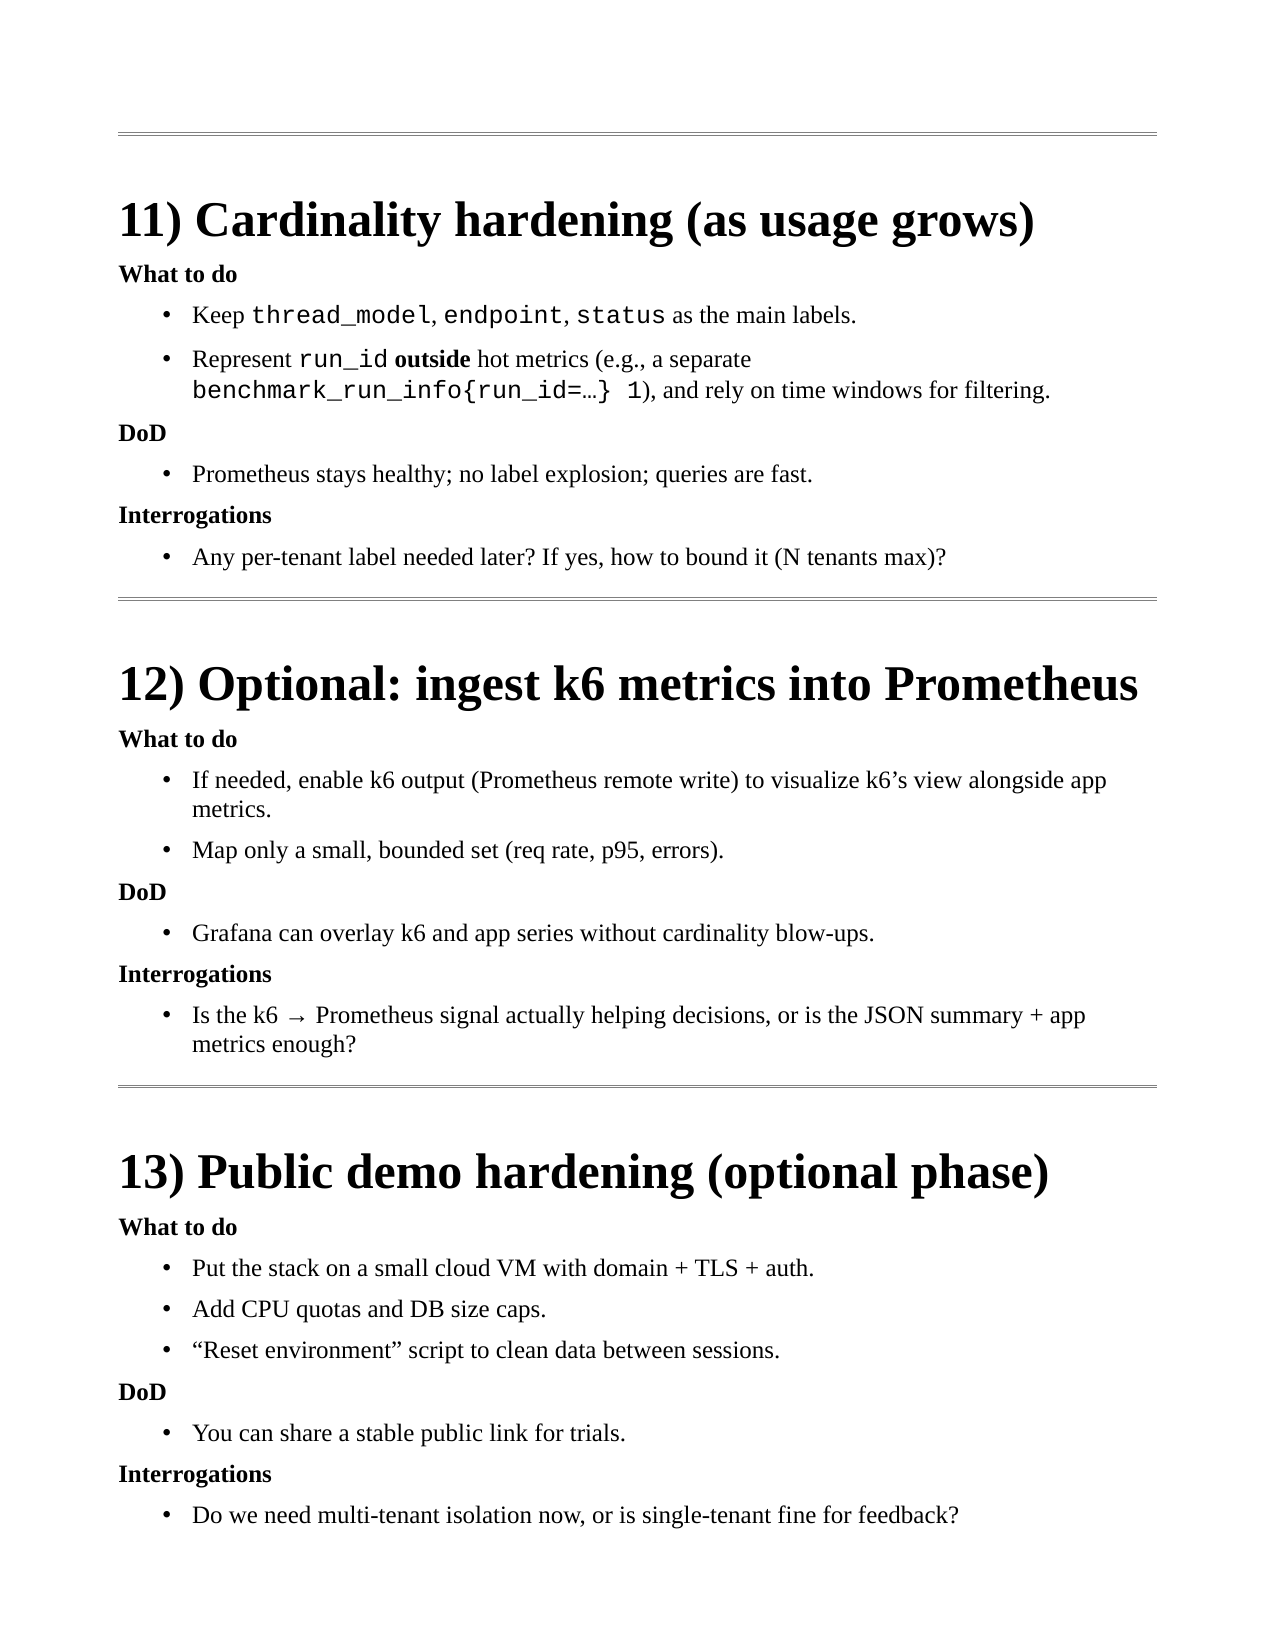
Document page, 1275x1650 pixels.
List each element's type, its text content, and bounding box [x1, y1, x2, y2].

list Add CPU quotas and DB size caps. [162, 1294, 1157, 1323]
text What to do [118, 724, 1157, 753]
list Put the stack on a small cloud VM with domain + TLS + auth. [162, 1253, 1157, 1282]
text Interrogations [118, 501, 1157, 529]
text What to do [118, 1212, 1157, 1240]
text Interrogations [118, 1459, 1157, 1488]
subtitle 13) Public demo hardening (optional phase) [118, 1142, 1157, 1199]
text DoD [118, 1377, 1157, 1405]
list Any per-tenant label needed later? If yes, how to bound it (N tenants max)? [162, 542, 1157, 571]
list Map only a small, bounded set (req rate, p95, errors). [162, 835, 1157, 864]
list Keep thread_model, endpoint, status as the main labels. [162, 301, 1157, 331]
list Prometheus stays healthy; no label explosion; queries are fast. [162, 459, 1157, 488]
list Represent run_id outside hot metrics (e.g., a separate benchmark_run_info{run_id=…} 1), and rely on time windows for filtering. [162, 344, 1157, 406]
list Grafana can overlay k6 and app series without cardinality blow-ups. [162, 918, 1157, 947]
list You can share a stable public link for trials. [162, 1418, 1157, 1447]
subtitle 12) Optional: ingest k6 metrics into Prometheus [118, 654, 1157, 712]
list Do we need multi-tenant isolation now, or is single-tenant fine for feedback? [162, 1500, 1157, 1529]
text DoD [118, 418, 1157, 447]
text What to do [118, 259, 1157, 288]
text Interrogations [118, 959, 1157, 988]
subtitle 11) Cardinality hardening (as usage grows) [118, 189, 1157, 247]
list “Reset environment” script to clean data between sessions. [162, 1335, 1157, 1364]
list Is the k6 → Prometheus signal actually helping decisions, or is the JSON summary + app metrics enough? [162, 1000, 1157, 1058]
text DoD [118, 877, 1157, 905]
list If needed, enable k6 output (Prometheus remote write) to visualize k6’s view alongside app metrics. [162, 765, 1157, 823]
